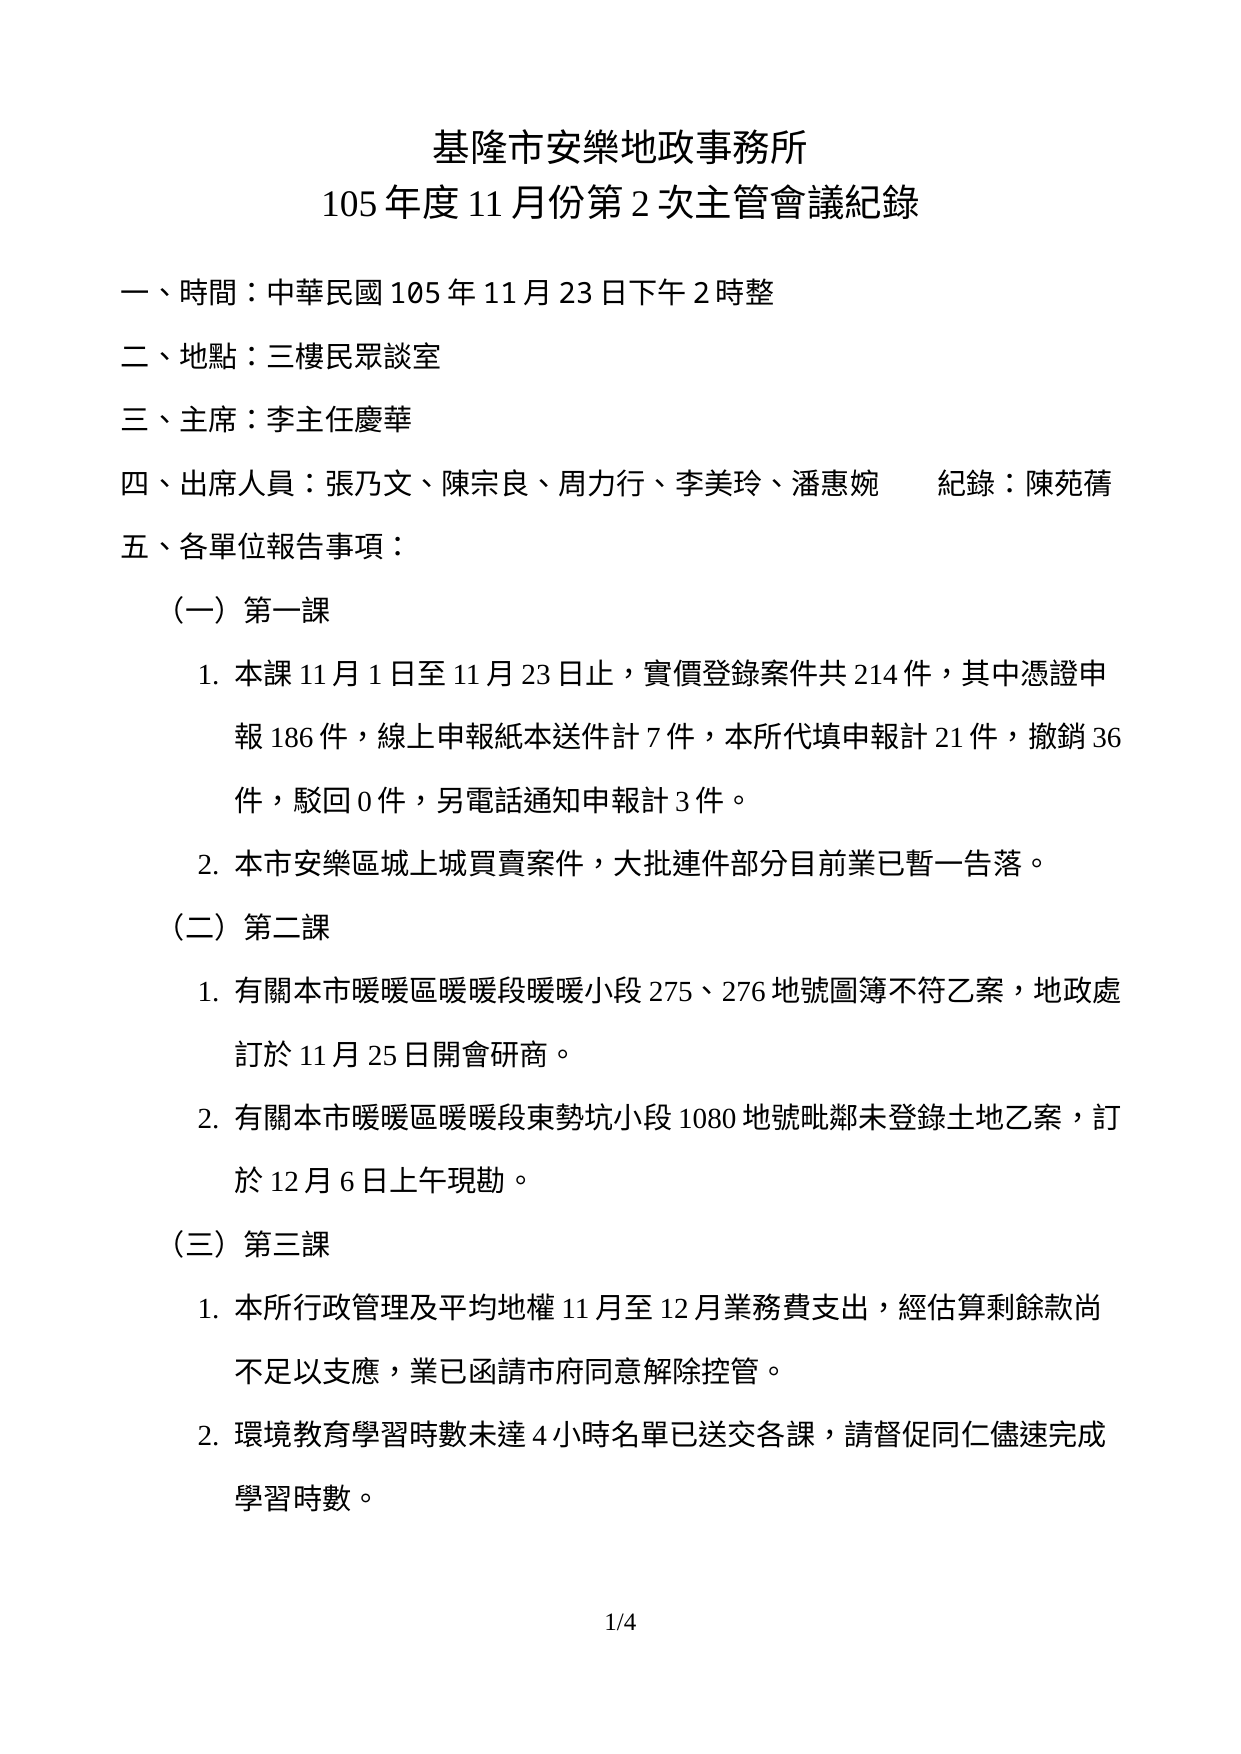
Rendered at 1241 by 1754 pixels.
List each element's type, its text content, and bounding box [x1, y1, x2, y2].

list 第二課 [156, 904, 1122, 947]
list 第一課 [156, 587, 1122, 629]
text 基隆市安樂地政事務所 [118, 118, 1122, 172]
list 本所行政管理及平均地權11月至12月業務費支出，經估算剩餘款尚不足以支應，業已函請市府同意解除控管。 [197, 1285, 1122, 1391]
text 105年度11月份第2次主管會議紀錄 [118, 172, 1122, 227]
list 本市安樂區城上城買賣案件，大批連件部分目前業已暫一告落。 [197, 841, 1122, 883]
list 第三課 [156, 1221, 1122, 1264]
list 地點：三樓民眾談室 [119, 333, 1122, 376]
list 各單位報告事項： [119, 524, 1122, 566]
list 本課11月1日至11月23日止，實價登錄案件共214件，其中憑證申報186件，線上申報紙本送件計7件，本所代填申報計21件，撤銷36件，駁回0件，另電話通知申報計3件。 [197, 651, 1122, 820]
list 出席人員：張乃文、陳宗良、周力行、李美玲、潘惠婉 紀錄：陳苑蒨 [119, 460, 1122, 502]
list 環境教育學習時數未達4小時名單已送交各課，請督促同仁儘速完成學習時數。 [197, 1412, 1122, 1517]
list 有關本市暖暖區暖暖段東勢坑小段1080地號毗鄰未登錄土地乙案，訂於12月6日上午現勘。 [197, 1094, 1122, 1200]
list 主席：李主任慶華 [119, 397, 1122, 439]
list 有關本市暖暖區暖暖段暖暖小段275、276地號圖簿不符乙案，地政處訂於11月25日開會研商。 [197, 968, 1122, 1073]
list 時間：中華民國105年11月23日下午2時整 [119, 270, 1122, 312]
